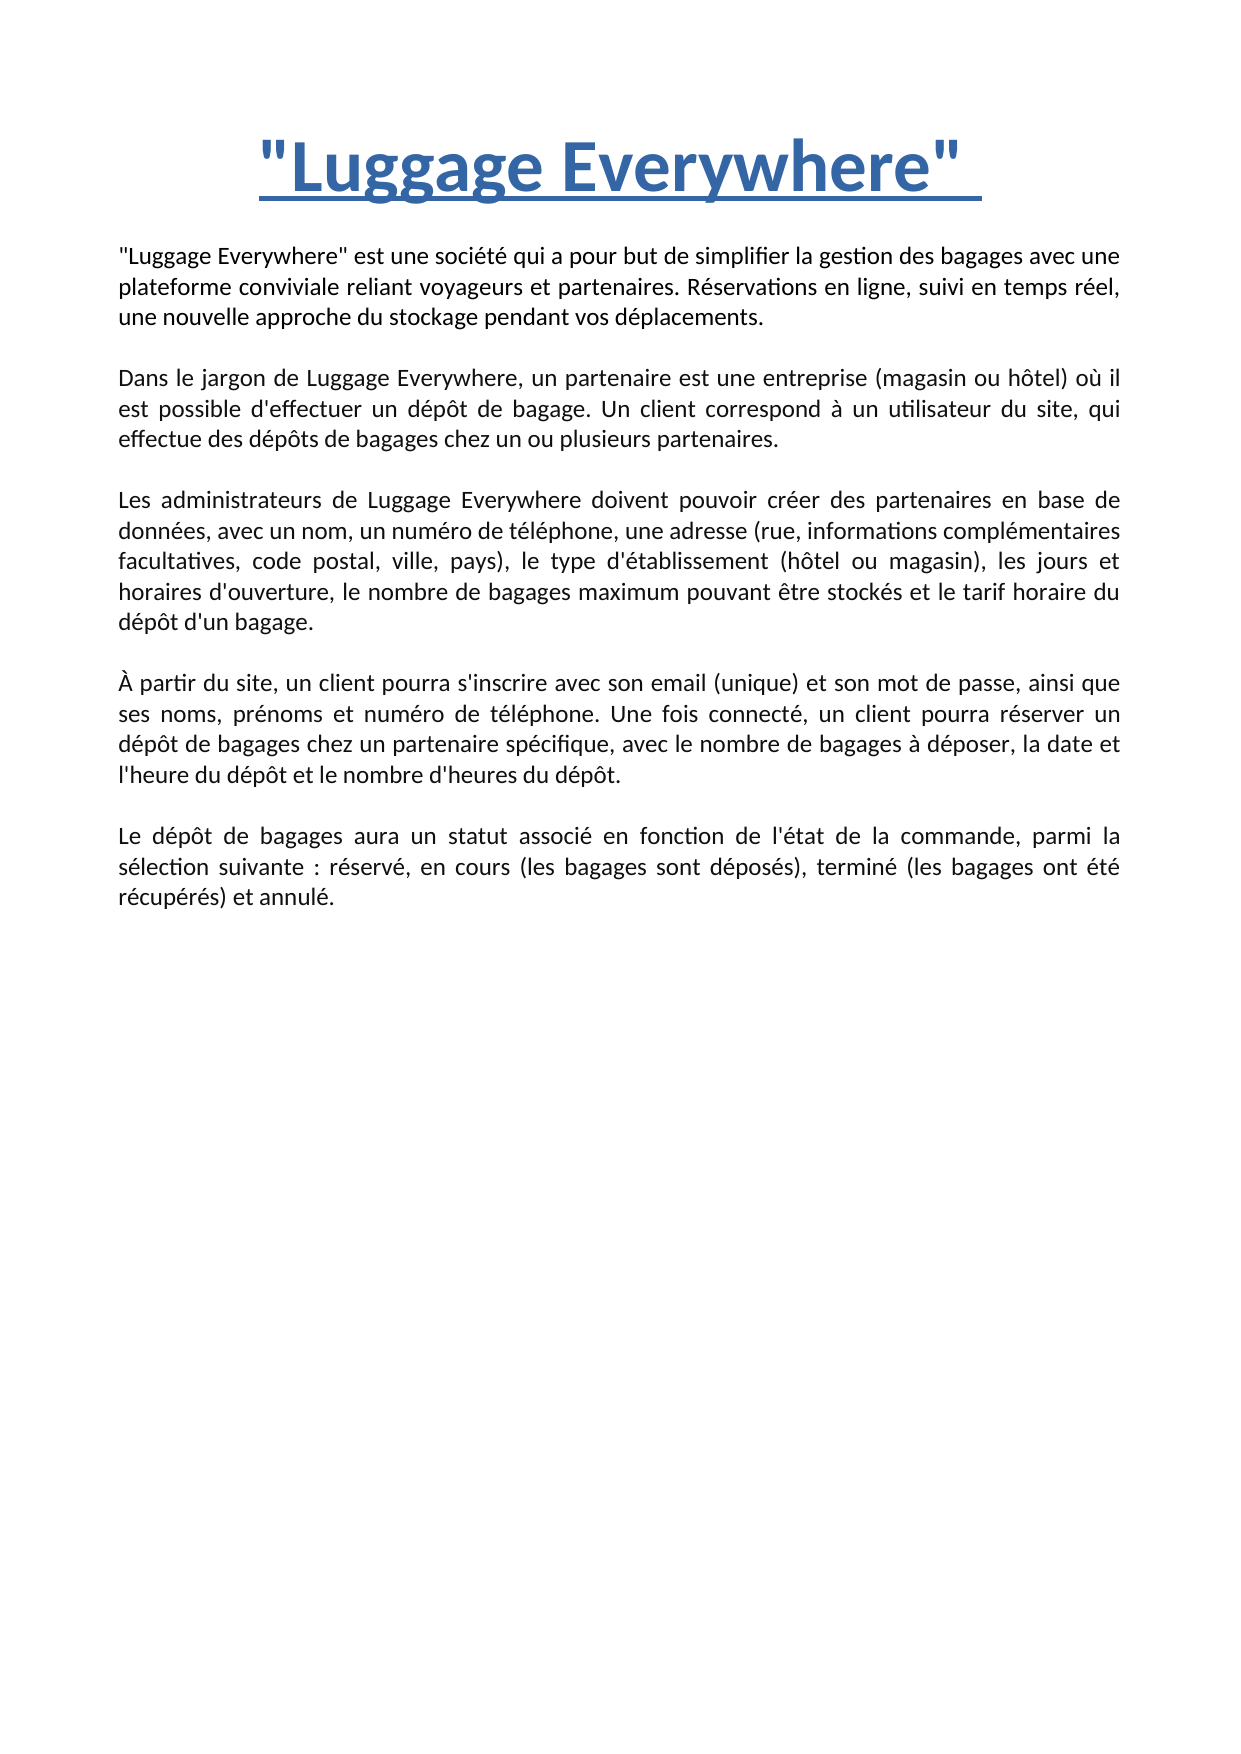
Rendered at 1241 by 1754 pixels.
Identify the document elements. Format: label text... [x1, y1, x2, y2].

text Le dépôt de bagages aura un statut associé en fonction de l'état de la commande, parmi la sélection suivante : réservé, en cours (les bagages sont déposés), terminé (les bagages ont été récupérés) et annulé. [118, 820, 1122, 912]
text Dans le jargon de Luggage Everywhere, un partenaire est une entreprise (magasin ou hôtel) où il est possible d'effectuer un dépôt de bagage. Un client correspond à un utilisateur du site, qui effectue des dépôts de bagages chez un ou plusieurs partenaires. [118, 362, 1122, 454]
text "Luggage Everywhere" [118, 118, 1122, 210]
text "Luggage Everywhere" est une société qui a pour but de simplifier la gestion des bagages avec une plateforme conviviale reliant voyageurs et partenaires. Réservations en ligne, suivi en temps réel, une nouvelle approche du stockage pendant vos déplacements. [118, 210, 1122, 332]
text À partir du site, un client pourra s'inscrire avec son email (unique) et son mot de passe, ainsi que ses noms, prénoms et numéro de téléphone. Une fois connecté, un client pourra réserver un dépôt de bagages chez un partenaire spécifique, avec le nombre de bagages à déposer, la date et l'heure du dépôt et le nombre d'heures du dépôt. [118, 667, 1122, 789]
text Les administrateurs de Luggage Everywhere doivent pouvoir créer des partenaires en base de données, avec un nom, un numéro de téléphone, une adresse (rue, informations complémentaires facultatives, code postal, ville, pays), le type d'établissement (hôtel ou magasin), les jours et horaires d'ouverture, le nombre de bagages maximum pouvant être stockés et le tarif horaire du dépôt d'un bagage. [118, 484, 1122, 637]
